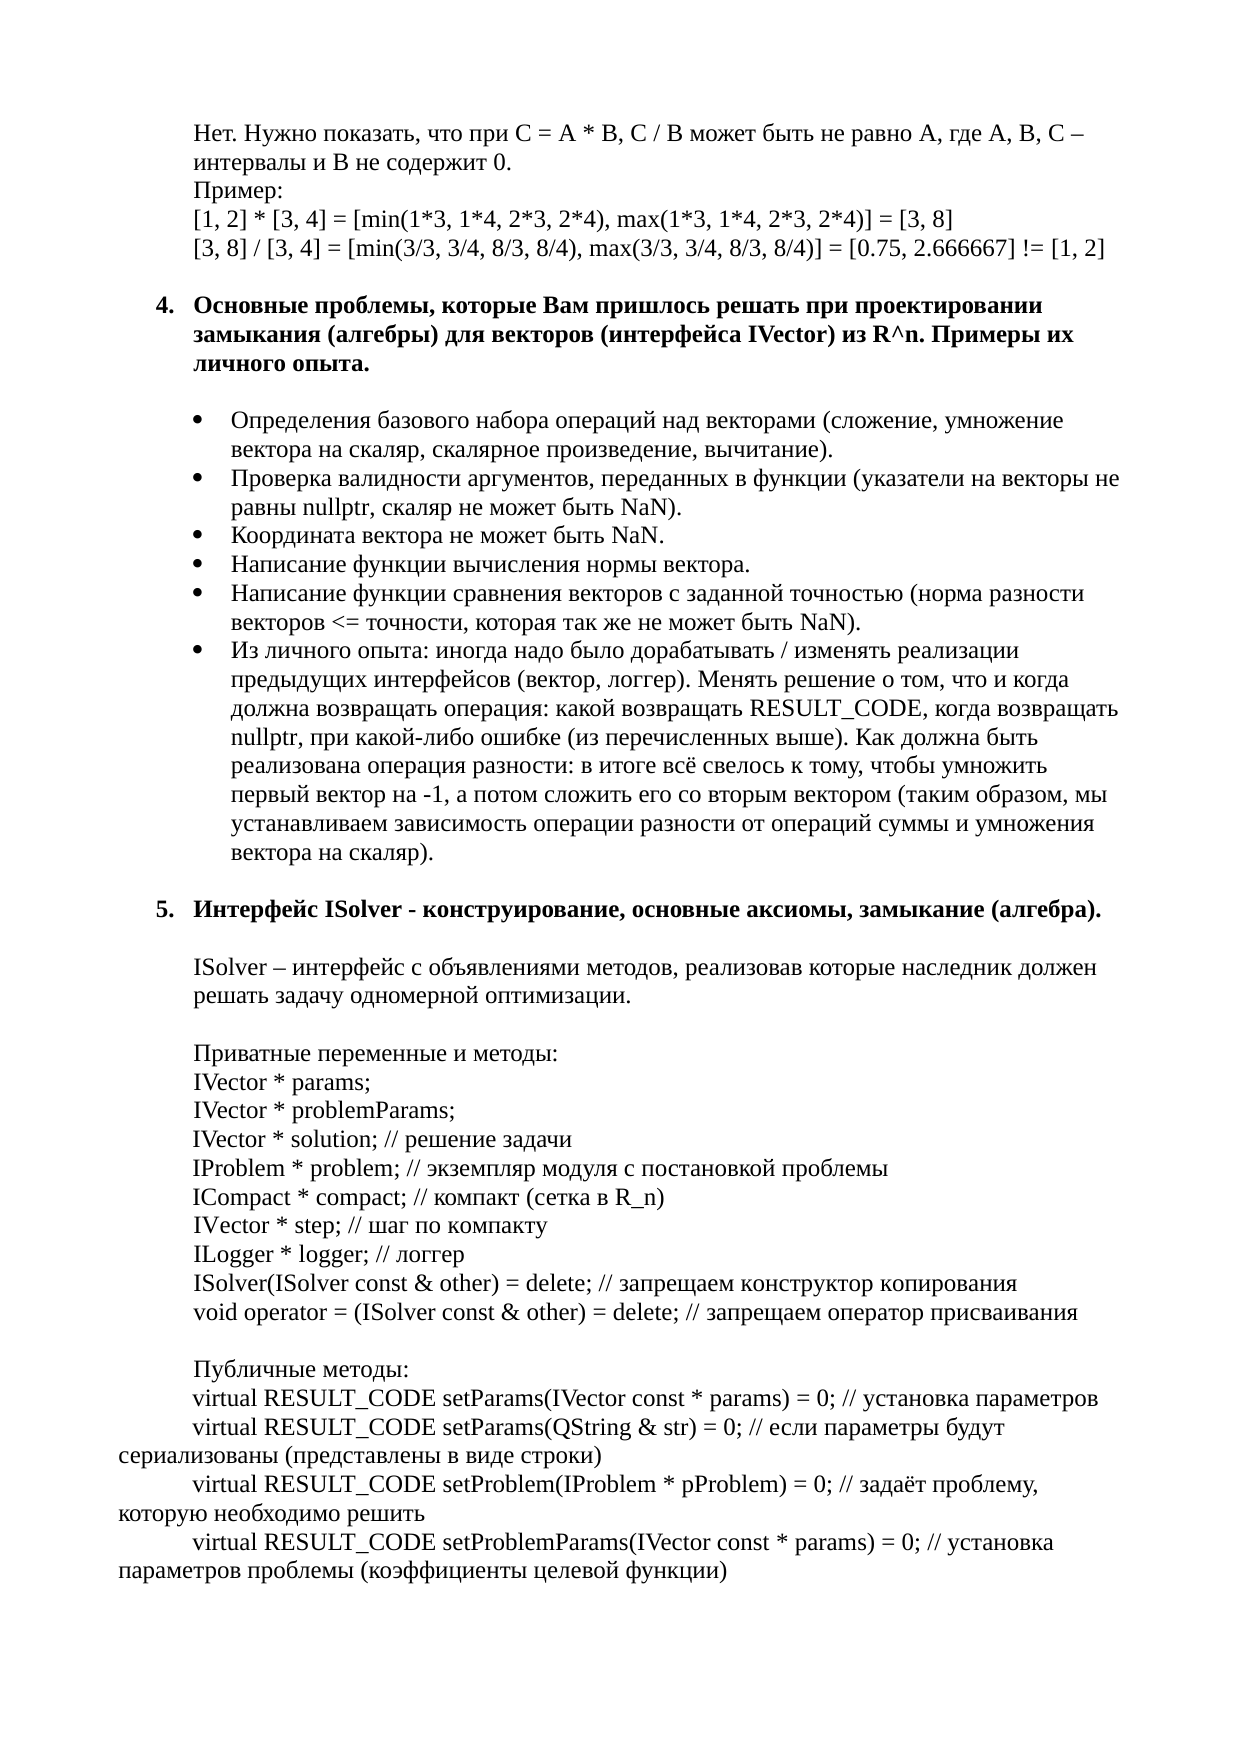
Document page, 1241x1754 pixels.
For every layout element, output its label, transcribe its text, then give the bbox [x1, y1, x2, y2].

text Публичные методы: [193, 1354, 1122, 1383]
list Определения базового набора операций над векторами (сложение, умножение вектора на скаляр, скалярное произведение, вычитание). [193, 406, 1122, 463]
list Написание функции вычисления нормы вектора. [193, 549, 1122, 578]
text virtual RESULT_CODE setParams(QString & str) = 0; // если параметры будут сериализованы (представлены в виде строки) [118, 1412, 1122, 1469]
text virtual RESULT_CODE setProblemParams(IVector const * params) = 0; // установка параметров проблемы (коэффициенты целевой функции) [118, 1527, 1122, 1584]
text IVector * params; [193, 1067, 1122, 1096]
text Нет. Нужно показать, что при C = A * B, C / B может быть не равно A, где A, B, C – интервалы и B не содержит 0. [193, 118, 1122, 176]
text IVector * step; // шаг по компакту [193, 1211, 1122, 1239]
text virtual RESULT_CODE setProblem(IProblem * pProblem) = 0; // задаёт проблему, которую необходимо решить [118, 1469, 1122, 1527]
text [1, 2] * [3, 4] = [min(1*3, 1*4, 2*3, 2*4), max(1*3, 1*4, 2*3, 2*4)] = [3, 8] [193, 204, 1122, 233]
list Проверка валидности аргументов, переданных в функции (указатели на векторы не равны nullptr, скаляр не может быть NaN). [193, 463, 1122, 521]
list Интерфейс ISolver - конструирование, основные аксиомы, замыкание (алгебра). [156, 894, 1122, 923]
list Координата вектора не может быть NaN. [193, 521, 1122, 549]
text ISolver(ISolver const & other) = delete; // запрещаем конструктор копирования [193, 1268, 1122, 1297]
list Из личного опыта: иногда надо было дорабатывать / изменять реализации предыдущих интерфейсов (вектор, логгер). Менять решение о том, что и когда должна возвращать операция: какой возвращать RESULT_CODE, когда возвращать nullptr, при какой-либо ошибке (из перечисленных выше). Как должна быть реализована операция разности: в итоге всё свелось к тому, чтобы умножить первый вектор на -1, а потом сложить его со вторым вектором (таким образом, мы устанавливаем зависимость операции разности от операций суммы и умножения вектора на скаляр). [193, 636, 1122, 866]
text IVector * problemParams; [193, 1096, 1122, 1124]
text IVector * solution; // решение задачи [192, 1124, 1122, 1153]
list Основные проблемы, которые Вам пришлось решать при проектировании замыкания (алгебры) для векторов (интерфейса IVector) из R^n. Примеры их личного опыта. [156, 291, 1122, 377]
text Приватные переменные и методы: [193, 1038, 1122, 1067]
text [3, 8] / [3, 4] = [min(3/3, 3/4, 8/3, 8/4), max(3/3, 3/4, 8/3, 8/4)] = [0.75, 2.666667] != [1, 2] [193, 233, 1122, 262]
text ICompact * compact; // компакт (сетка в R_n) [192, 1182, 1122, 1211]
text void operator = (ISolver const & other) = delete; // запрещаем оператор присваивания [193, 1297, 1122, 1326]
text Пример: [193, 176, 1122, 204]
text virtual RESULT_CODE setParams(IVector const * params) = 0; // установка параметров [118, 1383, 1122, 1412]
text IProblem * problem; // экземпляр модуля с постановкой проблемы [192, 1153, 1122, 1182]
text ILogger * logger; // логгер [193, 1239, 1122, 1268]
text ISolver – интерфейс с объявлениями методов, реализовав которые наследник должен решать задачу одномерной оптимизации. [193, 952, 1122, 1009]
list Написание функции сравнения векторов с заданной точностью (норма разности векторов <= точности, которая так же не может быть NaN). [193, 578, 1122, 636]
